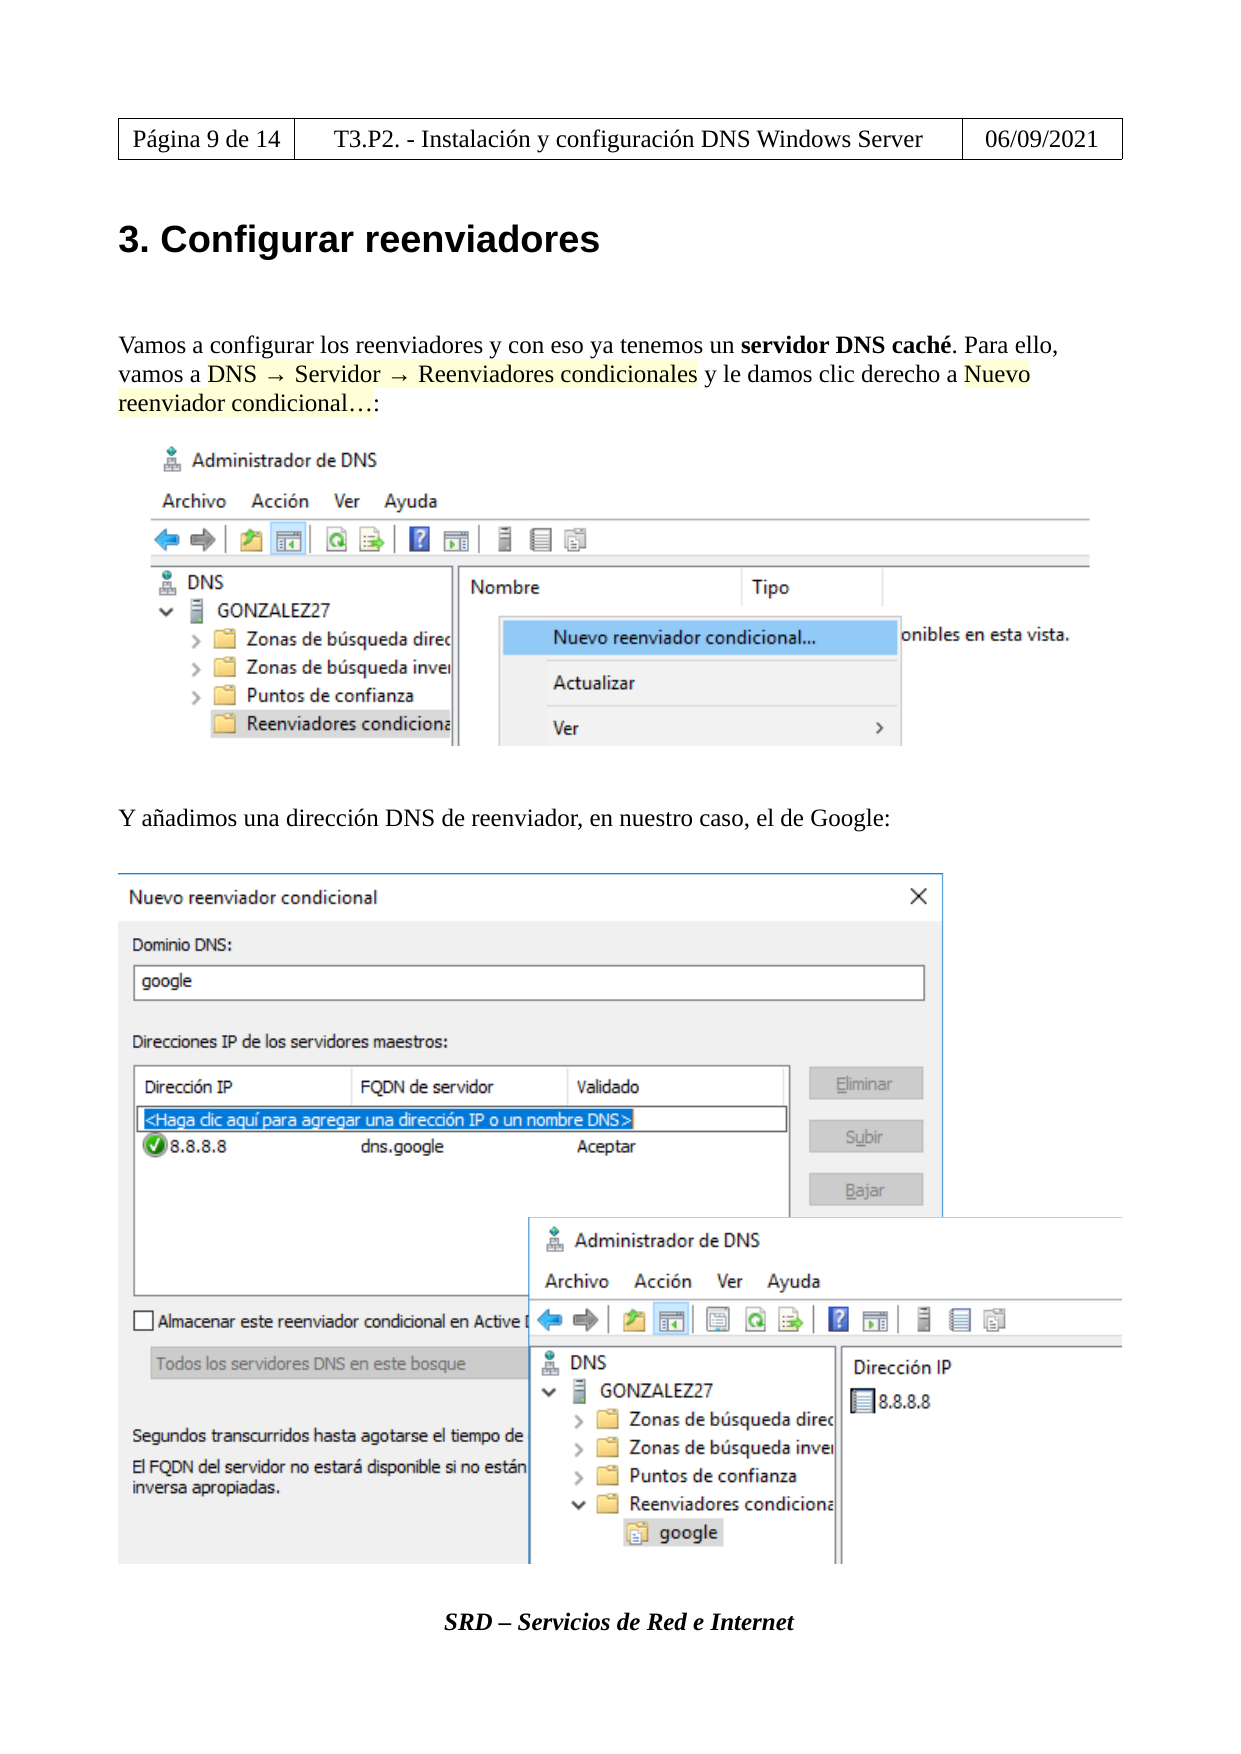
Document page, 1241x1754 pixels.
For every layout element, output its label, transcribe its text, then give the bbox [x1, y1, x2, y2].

picture [150, 439, 1090, 746]
text Vamos a configurar los reenviadores y con eso ya tenemos un servidor DNS caché. Para ello, vamos a DNS → Servidor → Reenviadores condicionales y le damos clic derecho a Nuevo reenviador condicional…: [118, 330, 1122, 417]
picture [118, 873, 1123, 1564]
subtitle 3. Configurar reenviadores [118, 217, 1122, 260]
text Y añadimos una dirección DNS de reenviador, en nuestro caso, el de Google: [118, 803, 1122, 832]
